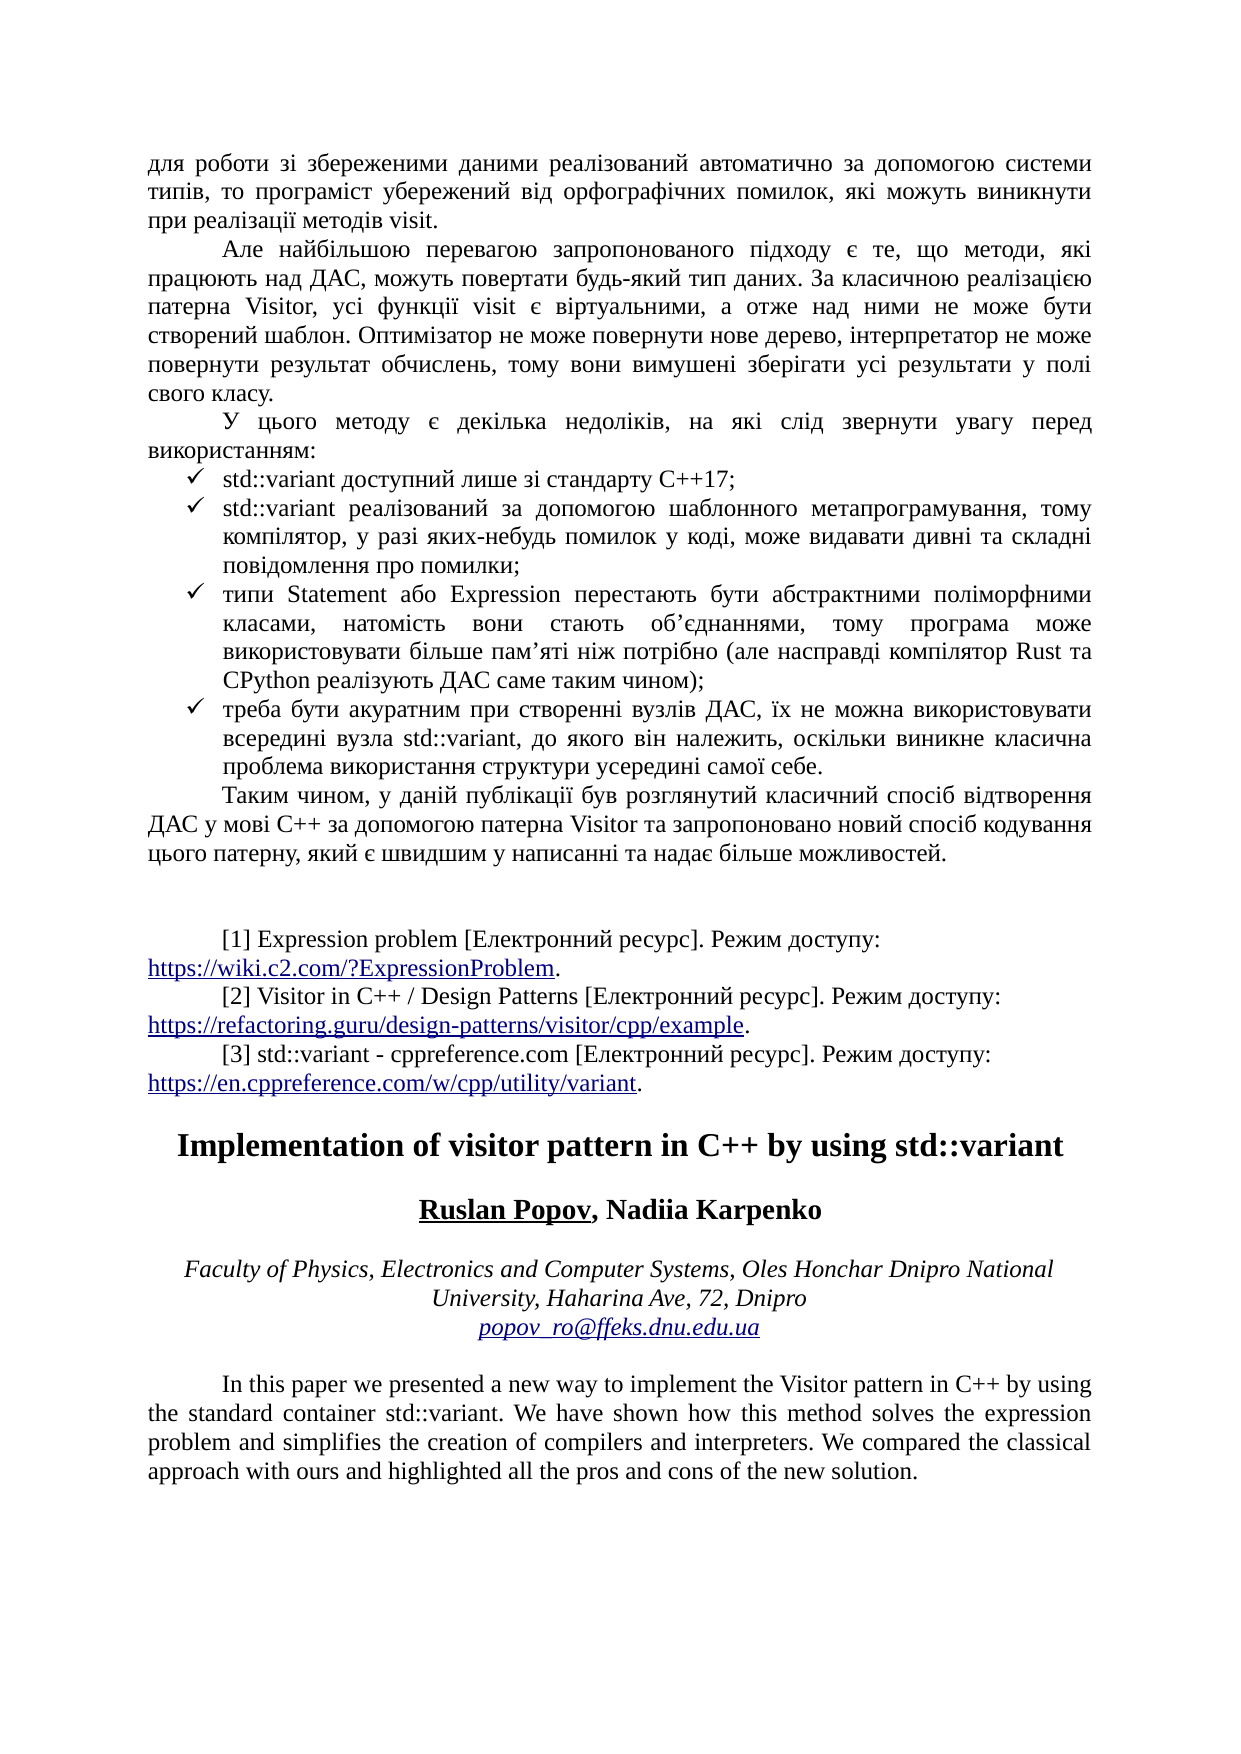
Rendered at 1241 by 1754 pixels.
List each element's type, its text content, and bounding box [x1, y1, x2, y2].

text [1] Expression problem [Електронний ресурс]. Режим доступу: https://wiki.c2.com/?ExpressionProblem. [148, 924, 1093, 981]
list треба бути акуратним при створенні вузлів ДАС, їх не можна використовувати всередині вузла std::variant, до якого він належить, оскільки виникне класична проблема використання структури усередині самої себе. [185, 694, 1093, 780]
text Таким чином, у даній публікації був розглянутий класичний спосіб відтворення ДАС у мові C++ за допомогою патерна Visitor та запропоновано новий спосіб кодування цього патерну, який є швидшим у написанні та надає більше можливостей. [148, 780, 1093, 866]
text Implementation of visitor pattern in C++ by using std::variant [148, 1096, 1093, 1163]
text У цього методу є декілька недоліків, на які слід звернути увагу перед використанням: [148, 406, 1093, 464]
text [2] Visitor in C++ / Design Patterns [Електронний ресурс]. Режим доступу: https://refactoring.guru/design-patterns/visitor/cpp/example. [148, 981, 1093, 1039]
text In this paper we presented a new way to implement the Visitor pattern in C++ by using the standard container std::variant. We have shown how this method solves the expression problem and simplifies the creation of compilers and interpreters. We compared the classical approach with ours and highlighted all the pros and cons of the new solution. [148, 1369, 1093, 1484]
text Але найбільшою перевагою запропонованого підходу є те, що методи, які працюють над ДАС, можуть повертати будь-який тип даних. За класичною реалізацією патерна Visitor, усі функції visit є віртуальними, а отже над ними не може бути створений шаблон. Оптимізатор не може повернути нове дерево, інтерпретатор не може повернути результат обчислень, тому вони вимушені зберігати усі результати у полі свого класу. [148, 234, 1093, 406]
list std::variant доступний лише зі стандарту С++17; [185, 464, 1093, 493]
list типи Statement або Expression перестають бути абстрактними поліморфними класами, натомість вони стають об’єднаннями, тому програма може використовувати більше пам’яті ніж потрібно (але насправді компілятор Rust та CPython реалізують ДАС саме таким чином); [185, 579, 1093, 694]
list std::variant реалізований за допомогою шаблонного метапрограмування, тому компілятор, у разі яких-небудь помилок у коді, може видавати дивні та складні повідомлення про помилки; [185, 493, 1093, 579]
text для роботи зі збереженими даними реалізований автоматично за допомогою системи типів, то програміст убережений від орфографічних помилок, які можуть виникнути при реалізації методів visit. [148, 148, 1093, 234]
text Ruslan Popov, Nadiia Karpenko [148, 1192, 1093, 1226]
text Faculty of Physics, Electronics and Computer Systems, Oles Honchar Dnipro National University, Haharina Ave, 72, Dnipro [148, 1254, 1093, 1312]
text [3] std::variant - cppreference.com [Електронний ресурс]. Режим доступу: https://en.cppreference.com/w/cpp/utility/variant. [148, 1039, 1093, 1096]
text popov_ro@ffeks.dnu.edu.ua [148, 1312, 1093, 1341]
